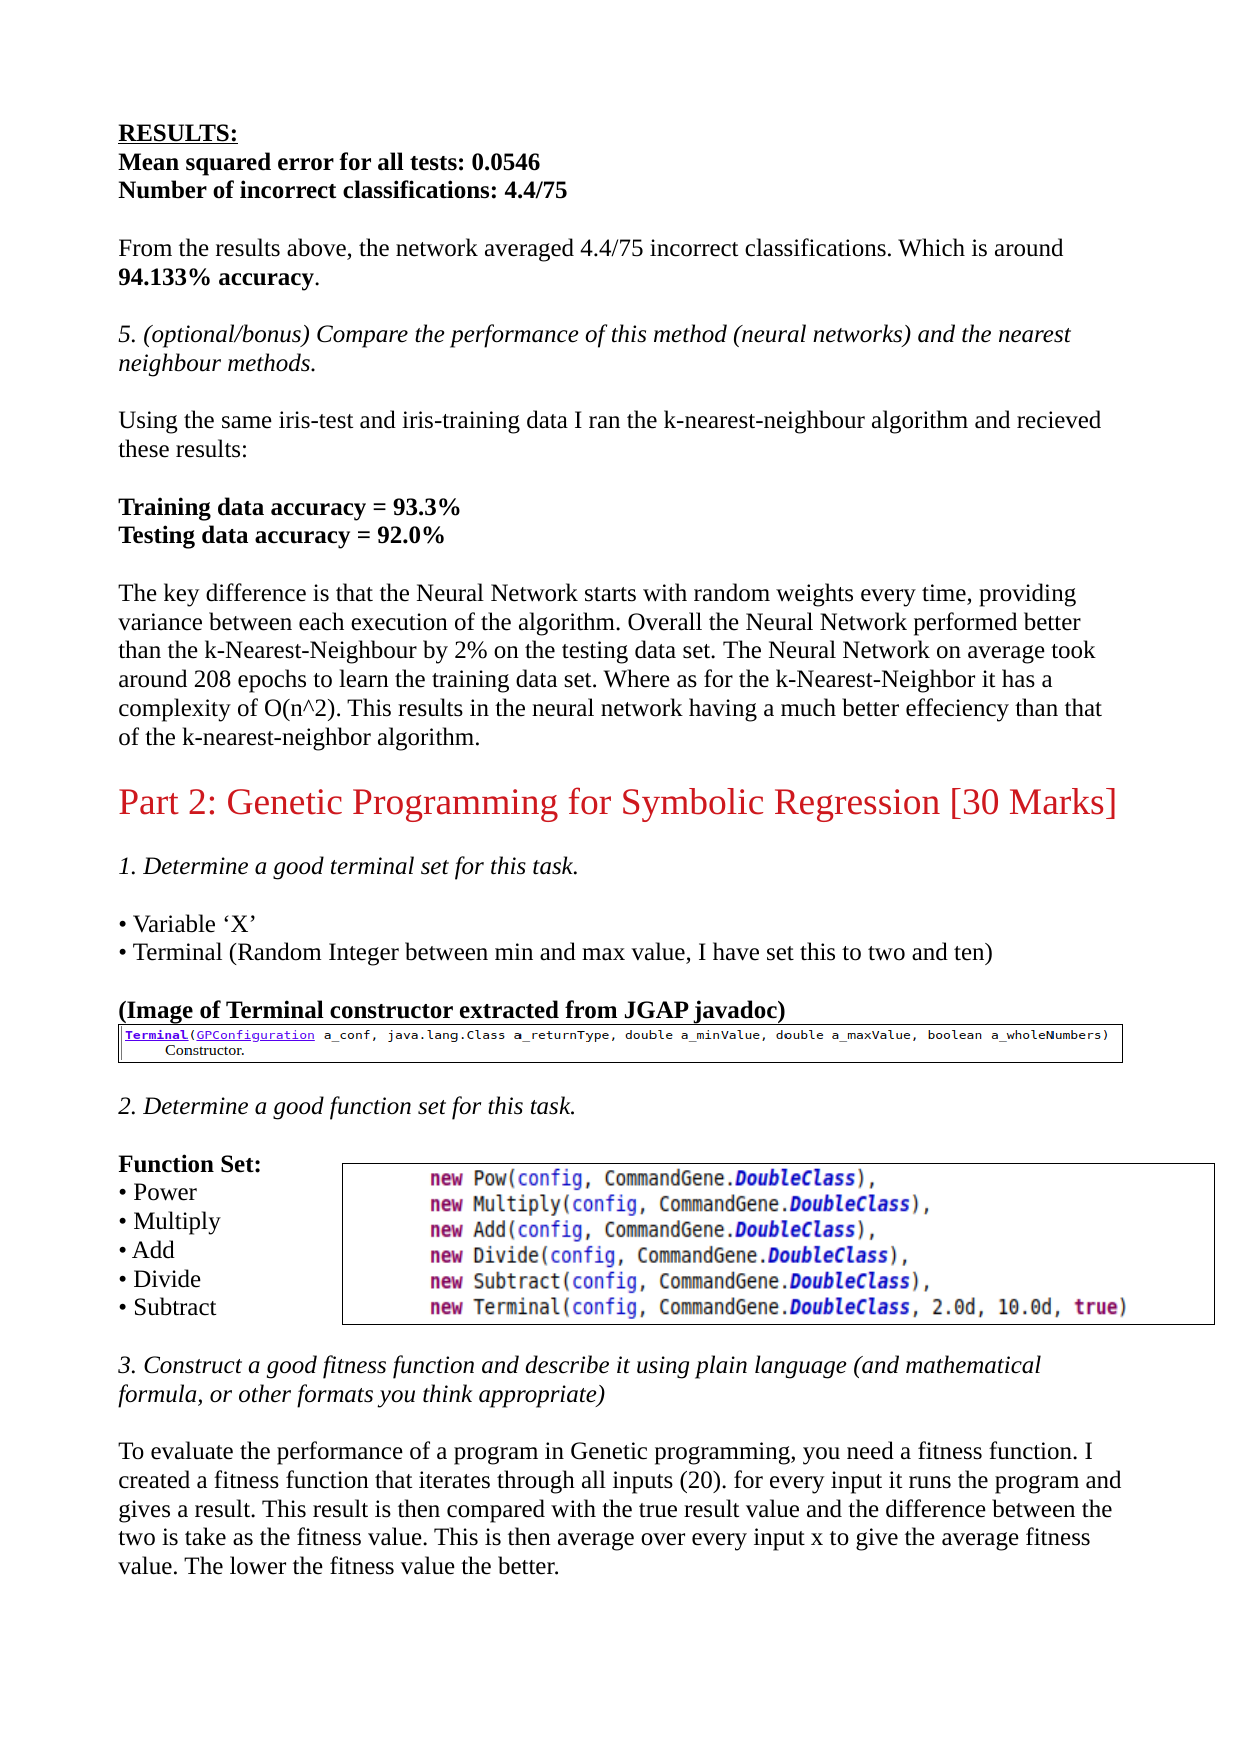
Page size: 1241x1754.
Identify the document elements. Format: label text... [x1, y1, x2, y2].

text • Terminal (Random Integer between min and max value, I have set this to two and ten) [118, 937, 1122, 966]
picture [121, 1026, 1119, 1060]
text To evaluate the performance of a program in Genetic programming, you need a fitness function. I created a fitness function that iterates through all inputs (20). for every input it runs the program and gives a result. This result is then compared with the true result value and the difference between the two is take as the fitness value. This is then average over every input x to give the average fitness value. The lower the fitness value the better. [118, 1436, 1122, 1580]
text Part 2: Genetic Programming for Symbolic Regression [30 Marks] [118, 779, 1122, 822]
text Function Set: [118, 1149, 1122, 1177]
text • Multiply [118, 1206, 342, 1235]
text • Subtract [118, 1292, 342, 1321]
text • Variable ‘X’ [118, 909, 1122, 937]
text • Add [118, 1235, 342, 1264]
text Testing data accuracy = 92.0% [118, 521, 1122, 549]
text Using the same iris-test and iris-training data I ran the k-nearest-neighbour algorithm and recieved these results: [118, 406, 1122, 463]
text (Image of Terminal constructor extracted from JGAP javadoc) [118, 995, 1122, 1024]
text RESULTS: [118, 118, 1122, 147]
text The key difference is that the Neural Network starts with random weights every time, providing variance between each execution of the algorithm. Overall the Neural Network performed better than the k-Nearest-Neighbour by 2% on the testing data set. The Neural Network on average took around 208 epochs to learn the training data set. Where as for the k-Nearest-Neighbor it has a complexity of O(n^2). This results in the neural network having a much better effeciency than that of the k-nearest-neighbor algorithm. [118, 578, 1122, 751]
picture [344, 1166, 1212, 1322]
text • Divide [118, 1264, 342, 1292]
text 1. Determine a good terminal set for this task. [118, 851, 1122, 880]
text Mean squared error for all tests: 0.0546 [118, 147, 1122, 176]
text 3. Construct a good fitness function and describe it using plain language (and mathematical formula, or other formats you think appropriate) [118, 1350, 1122, 1407]
text Training data accuracy = 93.3% [118, 492, 1122, 521]
text From the results above, the network averaged 4.4/75 incorrect classifications. Which is around 94.133% accuracy. [118, 233, 1122, 291]
text • Power [118, 1177, 342, 1206]
text 5. (optional/bonus) Compare the performance of this method (neural networks) and the nearest neighbour methods. [118, 319, 1122, 377]
text Number of incorrect classifications: 4.4/75 [118, 176, 1122, 204]
text 2. Determine a good function set for this task. [118, 1091, 1122, 1120]
